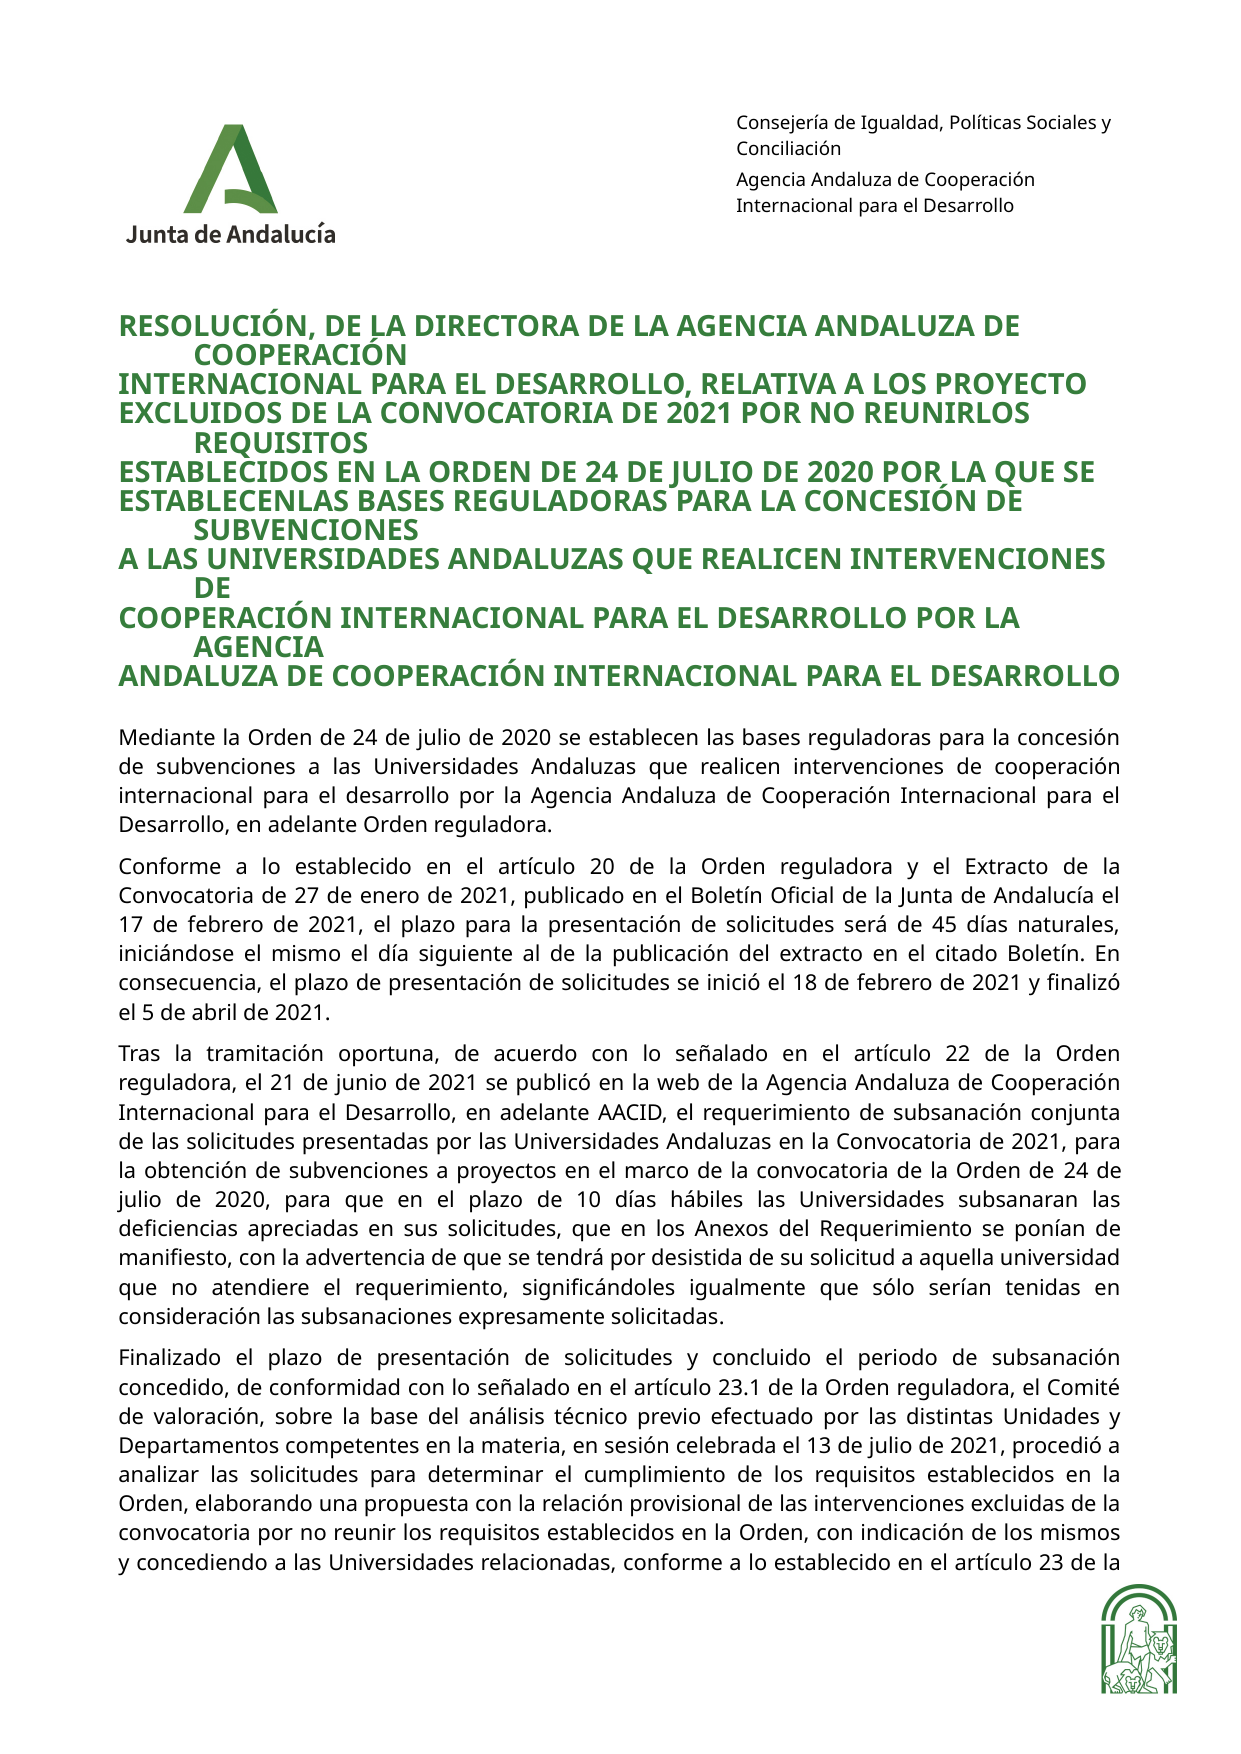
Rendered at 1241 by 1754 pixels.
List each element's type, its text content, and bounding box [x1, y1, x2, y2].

text Finalizado el plazo de presentación de solicitudes y concluido el periodo de subsanación concedido, de conformidad con lo señalado en el artículo 23.1 de la Orden reguladora, el Comité de valoración, sobre la base del análisis técnico previo efectuado por las distintas Unidades y Departamentos competentes en la materia, en sesión celebrada el 13 de julio de 2021, procedió a analizar las solicitudes para determinar el cumplimiento de los requisitos establecidos en la Orden, elaborando una propuesta con la relación provisional de las intervenciones excluidas de la convocatoria por no reunir los requisitos establecidos en la Orden, con indicación de los mismos y concediendo a las Universidades relacionadas, conforme a lo establecido en el artículo 23 de la [118, 1342, 1122, 1576]
subtitle ANDALUZA DE COOPERACIÓN INTERNACIONAL PARA EL DESARROLLO [118, 663, 1122, 692]
subtitle ESTABLECENLAS BASES REGULADORAS PARA LA CONCESIÓN DE SUBVENCIONES [118, 488, 1122, 546]
picture [106, 108, 355, 259]
subtitle COOPERACIÓN INTERNACIONAL PARA EL DESARROLLO POR LA AGENCIA [118, 605, 1122, 663]
subtitle RESOLUCIÓN, DE LA DIRECTORA DE LA AGENCIA ANDALUZA DE COOPERACIÓN [118, 313, 1122, 371]
subtitle EXCLUIDOS DE LA CONVOCATORIA DE 2021 POR NO REUNIRLOS REQUISITOS [118, 401, 1122, 459]
text Conforme a lo establecido en el artículo 20 de la Orden reguladora y el Extracto de la Convocatoria de 27 de enero de 2021, publicado en el Boletín Oficial de la Junta de Andalucía el 17 de febrero de 2021, el plazo para la presentación de solicitudes será de 45 días naturales, iniciándose el mismo el día siguiente al de la publicación del extracto en el citado Boletín. En consecuencia, el plazo de presentación de solicitudes se inició el 18 de febrero de 2021 y finalizó el 5 de abril de 2021. [118, 851, 1122, 1026]
subtitle INTERNACIONAL PARA EL DESARROLLO, RELATIVA A LOS PROYECTO [118, 371, 1122, 401]
text Mediante la Orden de 24 de julio de 2020 se establecen las bases reguladoras para la concesión de subvenciones a las Universidades Andaluzas que realicen intervenciones de cooperación internacional para el desarrollo por la Agencia Andaluza de Cooperación Internacional para el Desarrollo, en adelante Orden reguladora. [118, 722, 1122, 838]
picture [1100, 1582, 1178, 1695]
subtitle ESTABLECIDOS EN LA ORDEN DE 24 DE JULIO DE 2020 POR LA QUE SE [118, 459, 1122, 488]
text Tras la tramitación oportuna, de acuerdo con lo señalado en el artículo 22 de la Orden reguladora, el 21 de junio de 2021 se publicó en la web de la Agencia Andaluza de Cooperación Internacional para el Desarrollo, en adelante AACID, el requerimiento de subsanación conjunta de las solicitudes presentadas por las Universidades Andaluzas en la Convocatoria de 2021, para la obtención de subvenciones a proyectos en el marco de la convocatoria de la Orden de 24 de julio de 2020, para que en el plazo de 10 días hábiles las Universidades subsanaran las deficiencias apreciadas en sus solicitudes, que en los Anexos del Requerimiento se ponían de manifiesto, con la advertencia de que se tendrá por desistida de su solicitud a aquella universidad que no atendiere el requerimiento, significándoles igualmente que sólo serían tenidas en consideración las subsanaciones expresamente solicitadas. [118, 1038, 1122, 1330]
subtitle A LAS UNIVERSIDADES ANDALUZAS QUE REALICEN INTERVENCIONES DE [118, 546, 1122, 605]
